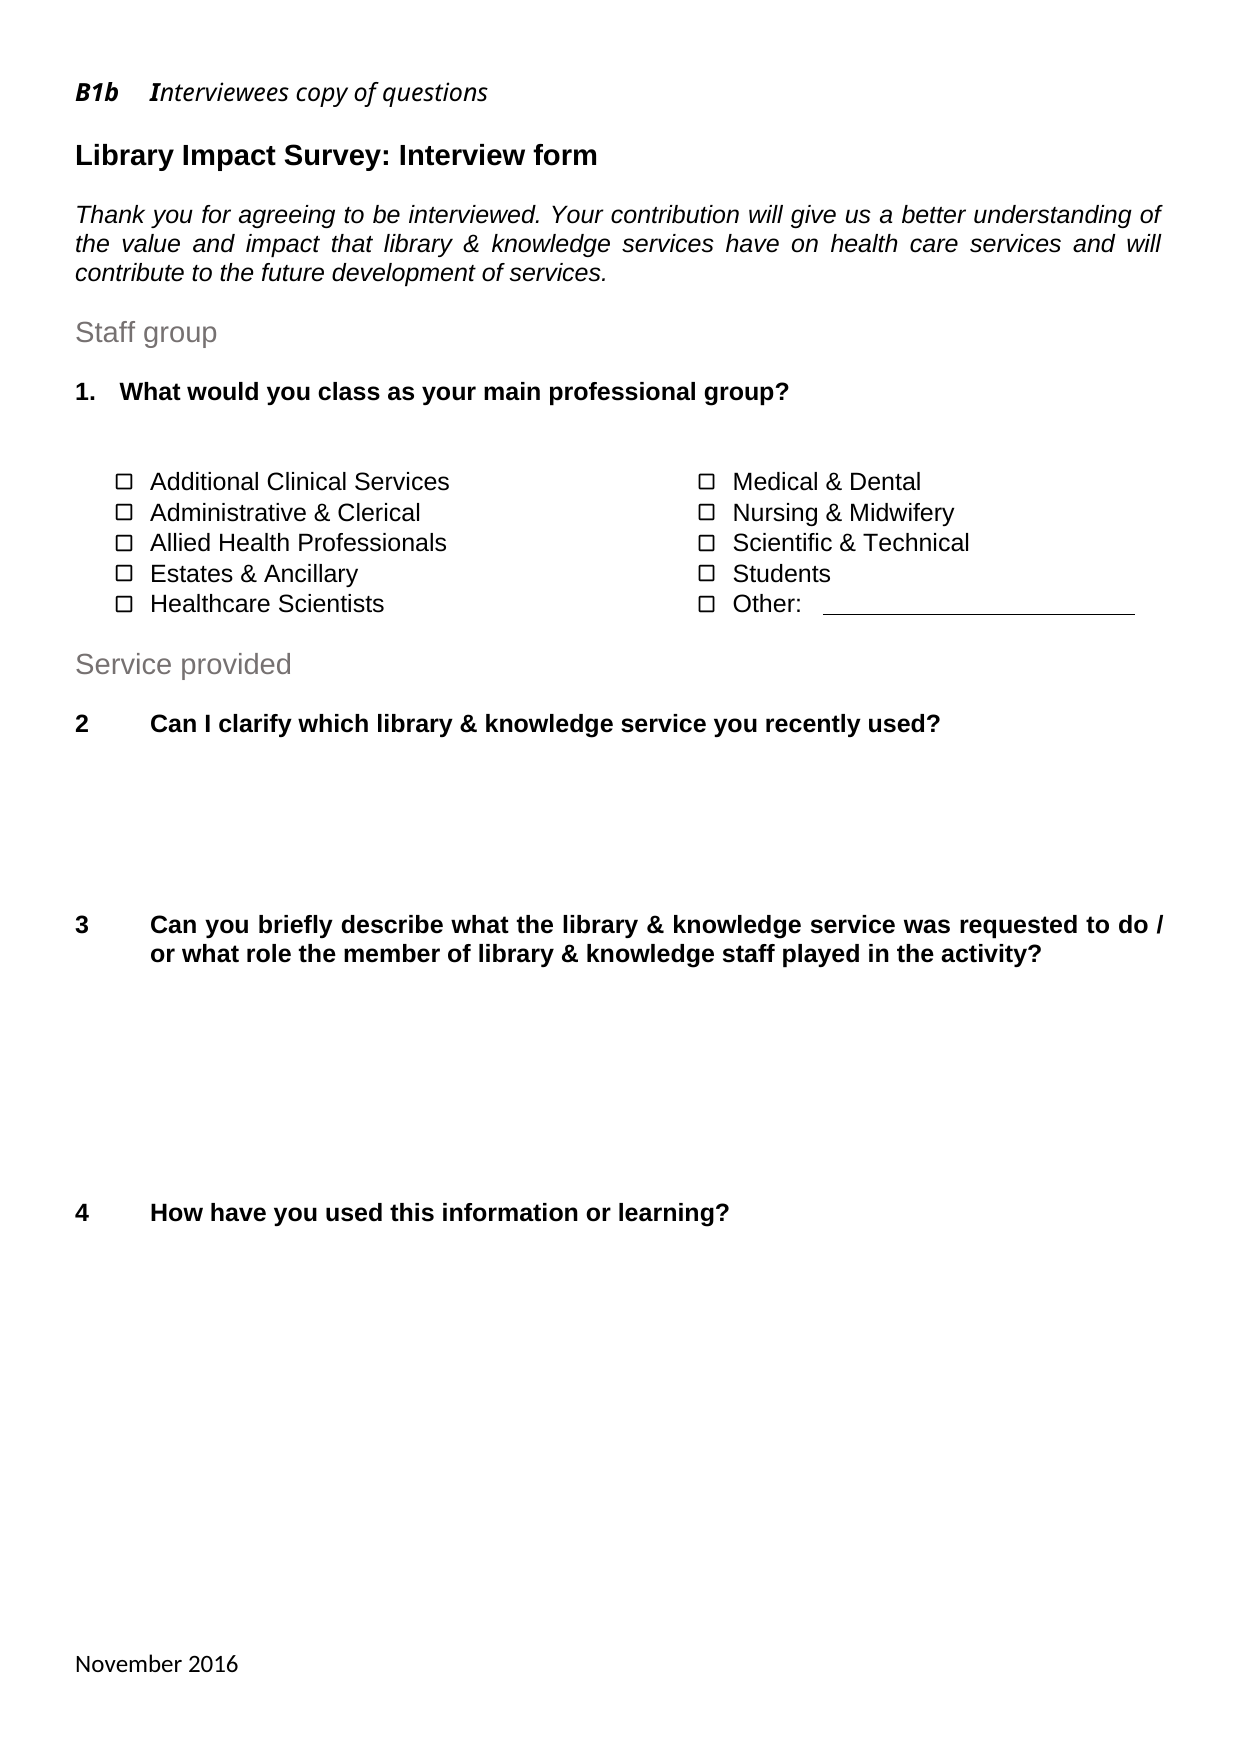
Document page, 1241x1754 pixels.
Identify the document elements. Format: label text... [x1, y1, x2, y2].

list Medical & Dental [695, 465, 1165, 496]
list Nursing & Midwifery [695, 496, 1165, 526]
list What would you class as your main professional group? [75, 377, 1165, 406]
text 3 Can you briefly describe what the library & knowledge service was requested to do / or what role the member of library & knowledge staff played in the activity? [75, 910, 1165, 968]
list Allied Health Professionals [112, 526, 582, 557]
text Staff group [75, 315, 1165, 349]
list Administrative & Clerical [112, 496, 582, 526]
list Other: [695, 587, 1165, 618]
list Healthcare Scientists [112, 587, 582, 618]
text Library Impact Survey: Interview form [75, 138, 1165, 171]
text Service provided [75, 647, 1165, 680]
text Thank you for agreeing to be interviewed. Your contribution will give us a better understanding of the value and impact that library & knowledge services have on health care services and will contribute to the future development of services. [75, 200, 1165, 286]
list Students [695, 557, 1165, 587]
list Scientific & Technical [695, 526, 1165, 557]
text 2 Can I clarify which library & knowledge service you recently used? [75, 709, 1165, 738]
text 4 How have you used this information or learning? [75, 1198, 1165, 1227]
list Additional Clinical Services [112, 465, 582, 496]
list Estates & Ancillary [112, 557, 582, 587]
